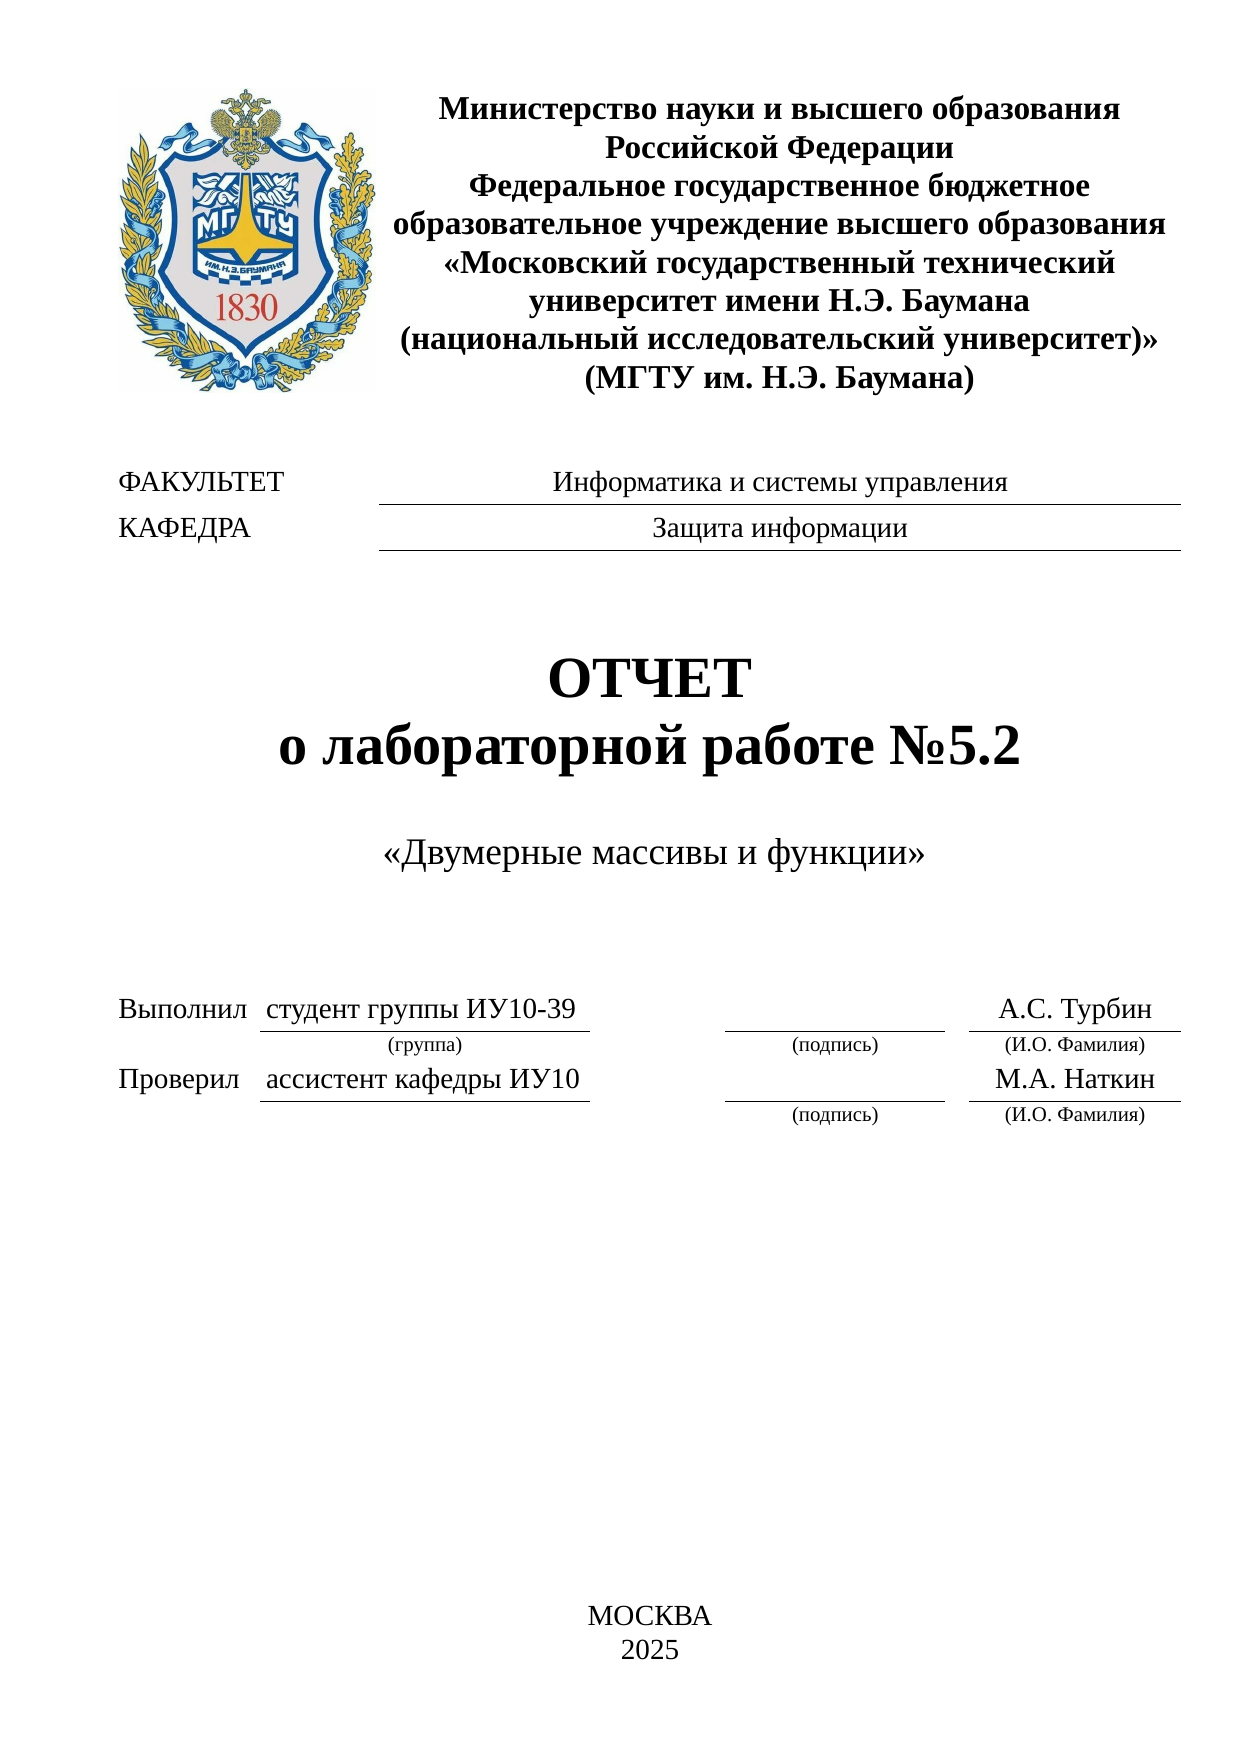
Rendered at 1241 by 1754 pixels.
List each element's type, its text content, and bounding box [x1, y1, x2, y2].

table_cell Проверил [118, 1056, 260, 1101]
table_header [945, 986, 969, 1031]
table_header студент группы ИУ10-39 [260, 986, 589, 1031]
table_cell [260, 1102, 589, 1126]
title ОТЧЕТ о лабораторной работе №5.2 [118, 643, 1181, 777]
table_cell [945, 1056, 969, 1101]
table_cell [945, 1031, 969, 1056]
table_cell ассистент кафедры ИУ10 [260, 1056, 589, 1101]
subtitle «Двумерные массивы и функции» [118, 829, 1181, 872]
table_header [725, 986, 945, 1031]
table_cell (И.О. Фамилия) [969, 1102, 1181, 1126]
table_header ФАКУЛЬТЕТ [118, 459, 379, 504]
table_cell Защита информации [379, 505, 1181, 550]
table_cell (подпись) [725, 1102, 945, 1126]
table_cell [118, 1101, 260, 1126]
picture [118, 88, 376, 393]
table_cell [590, 1056, 725, 1101]
table_cell [725, 1056, 945, 1101]
table_cell [118, 1031, 260, 1056]
table_cell КАФЕДРА [118, 504, 379, 550]
table_cell [945, 1101, 969, 1126]
table_cell (группа) [260, 1032, 589, 1056]
table_cell [590, 1101, 725, 1126]
table_header [590, 986, 725, 1031]
table_header Информатика и системы управления [379, 459, 1181, 504]
table_cell (подпись) [725, 1032, 945, 1056]
table_cell [590, 1031, 725, 1056]
table_cell (И.О. Фамилия) [969, 1032, 1181, 1056]
table_cell М.А. Наткин [969, 1056, 1181, 1101]
table_header Выполнил [118, 986, 260, 1031]
table_header А.С. Турбин [969, 986, 1181, 1031]
